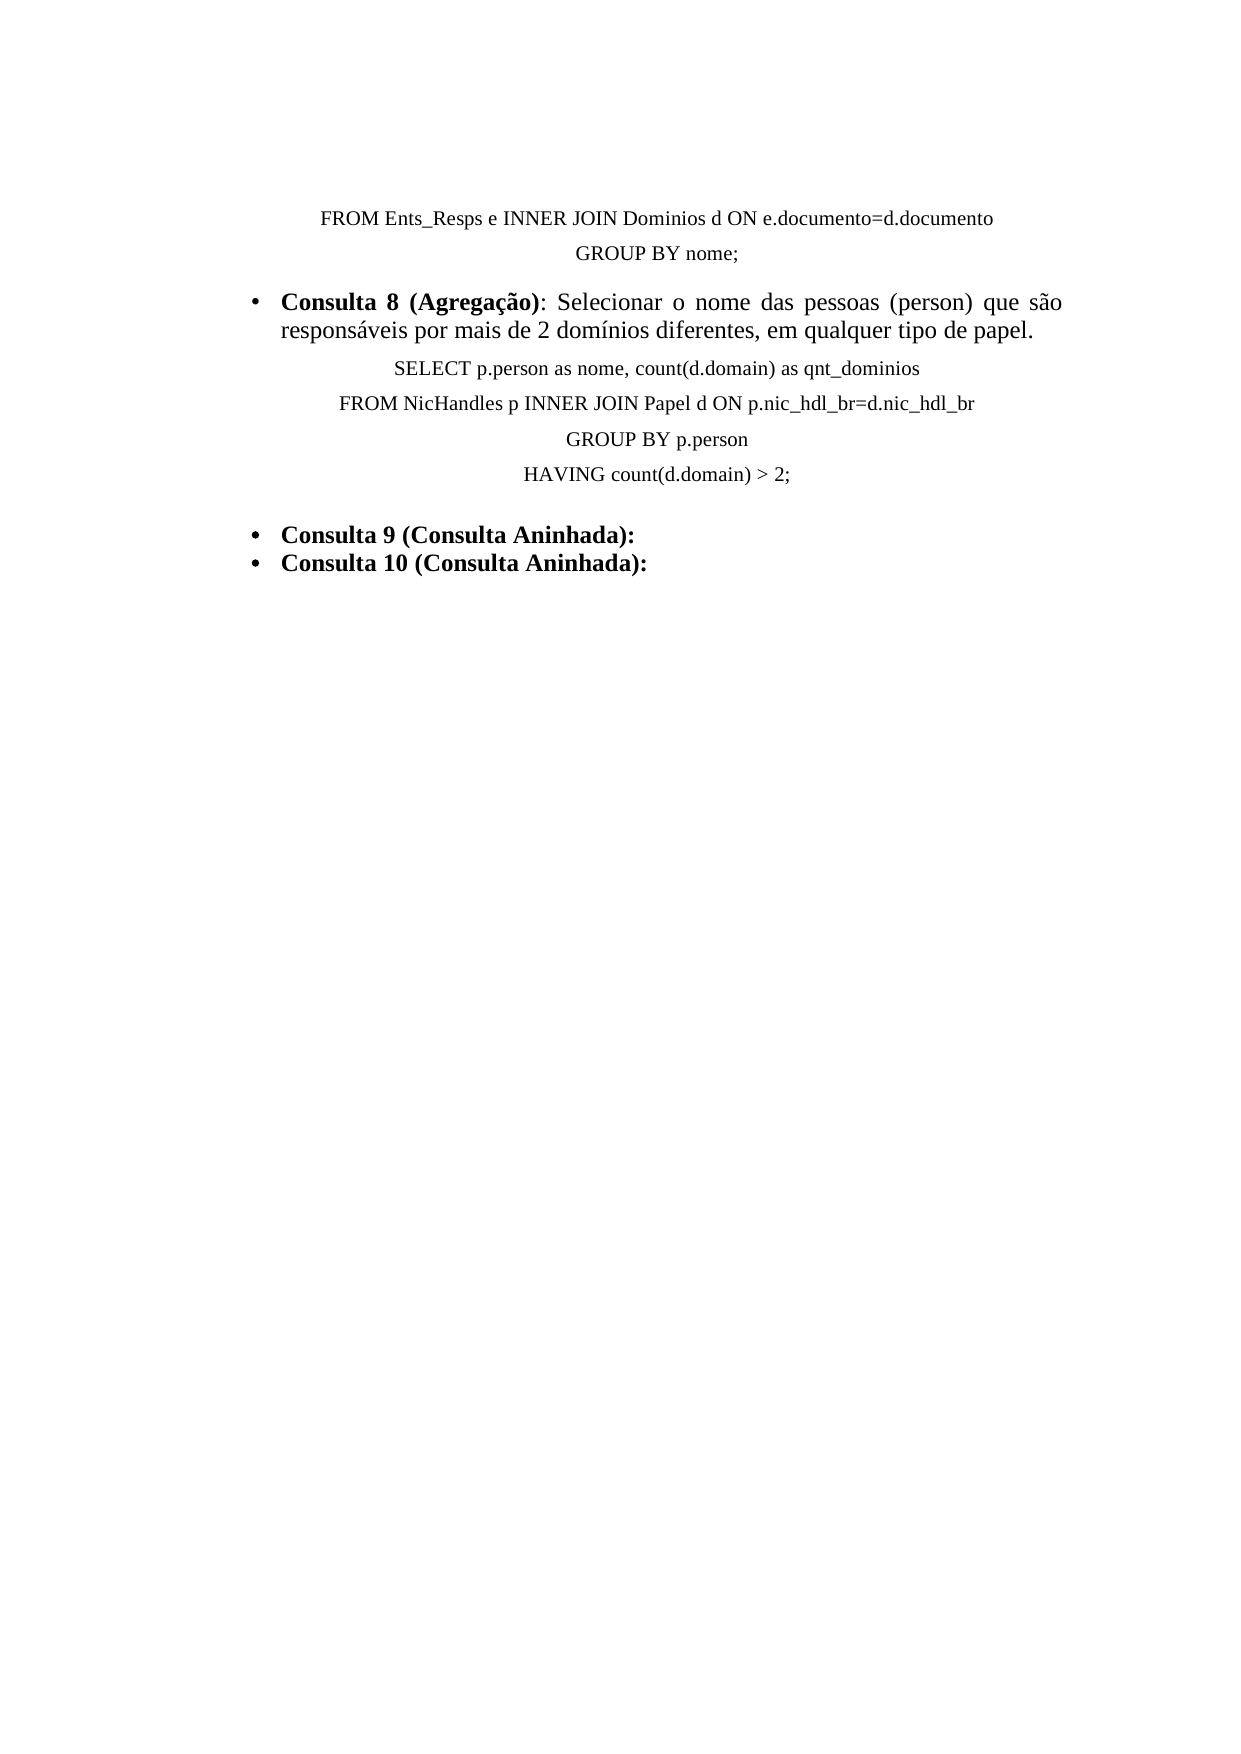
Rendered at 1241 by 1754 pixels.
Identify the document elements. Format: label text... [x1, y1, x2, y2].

list Consulta 10 (Consulta Aninhada): [251, 549, 1063, 577]
list Consulta 9 (Consulta Aninhada): [251, 521, 1063, 549]
text GROUP BY nome; [177, 242, 1063, 265]
text FROM Ents_Resps e INNER JOIN Dominios d ON e.documento=d.documento [177, 207, 1063, 230]
text SELECT p.person as nome, count(d.domain) as qnt_dominios [177, 357, 1063, 379]
text GROUP BY p.person [177, 427, 1063, 450]
text FROM NicHandles p INNER JOIN Papel d ON p.nic_hdl_br=d.nic_hdl_br [177, 392, 1063, 415]
text HAVING count(d.domain) > 2; [177, 463, 1063, 486]
list Consulta 8 (Agregação): Selecionar o nome das pessoas (person) que são responsáveis por mais de 2 domínios diferentes, em qualquer tipo de papel. [251, 288, 1063, 344]
